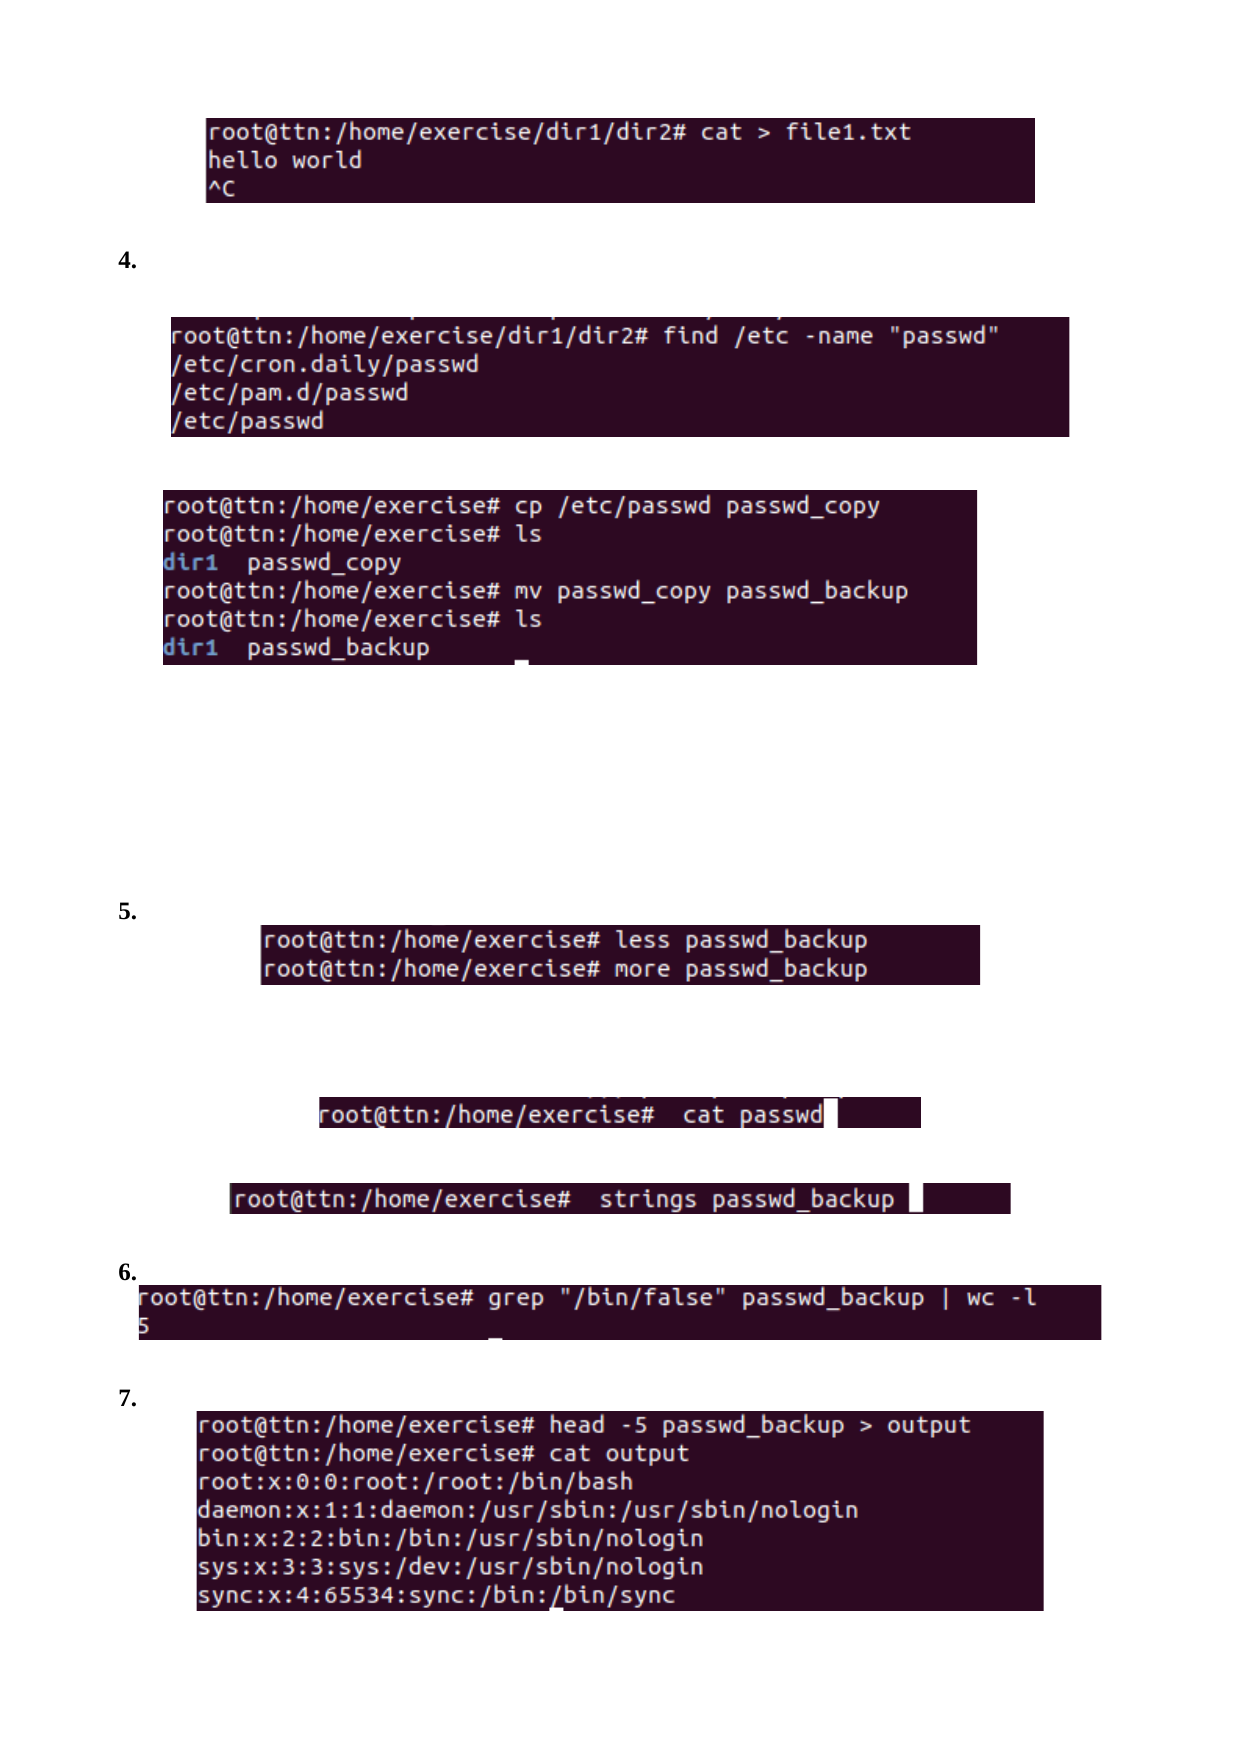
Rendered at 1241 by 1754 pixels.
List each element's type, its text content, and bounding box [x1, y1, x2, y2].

text 4. [118, 246, 1122, 274]
text 6. [118, 1257, 1122, 1285]
picture [163, 490, 978, 665]
text 7. [118, 1383, 1122, 1412]
picture [260, 925, 981, 985]
picture [319, 1097, 921, 1128]
picture [229, 1183, 1011, 1214]
picture [205, 118, 1035, 203]
picture [138, 1285, 1102, 1340]
picture [196, 1411, 1044, 1611]
picture [171, 317, 1070, 437]
text 5. [118, 896, 1122, 925]
